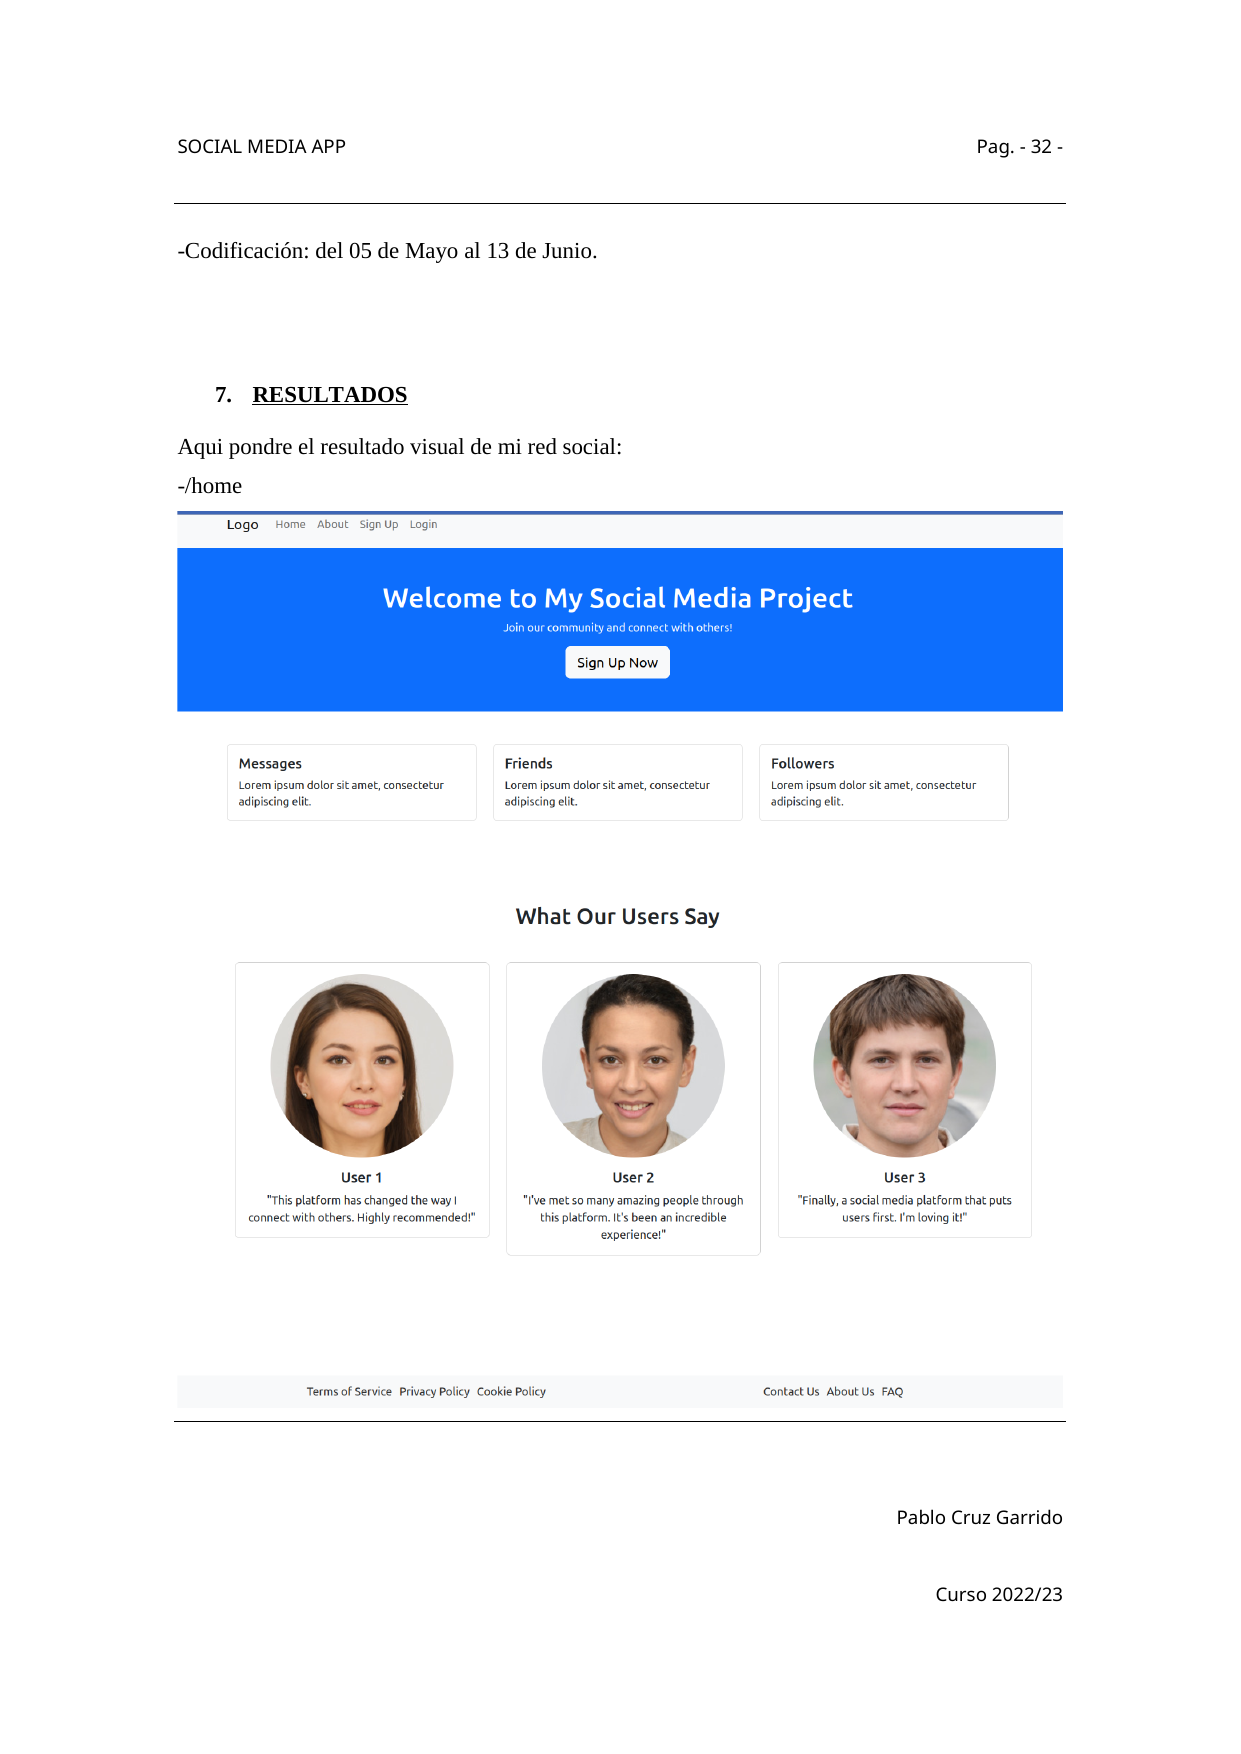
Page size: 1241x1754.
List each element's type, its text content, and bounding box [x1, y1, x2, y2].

text -Codificación: del 05 de Mayo al 13 de Junio. [177, 237, 1063, 264]
picture [177, 511, 1063, 1408]
list RESULTADOS [215, 381, 1063, 407]
text -/home [177, 472, 1063, 499]
text Aqui pondre el resultado visual de mi red social: [177, 433, 1063, 459]
